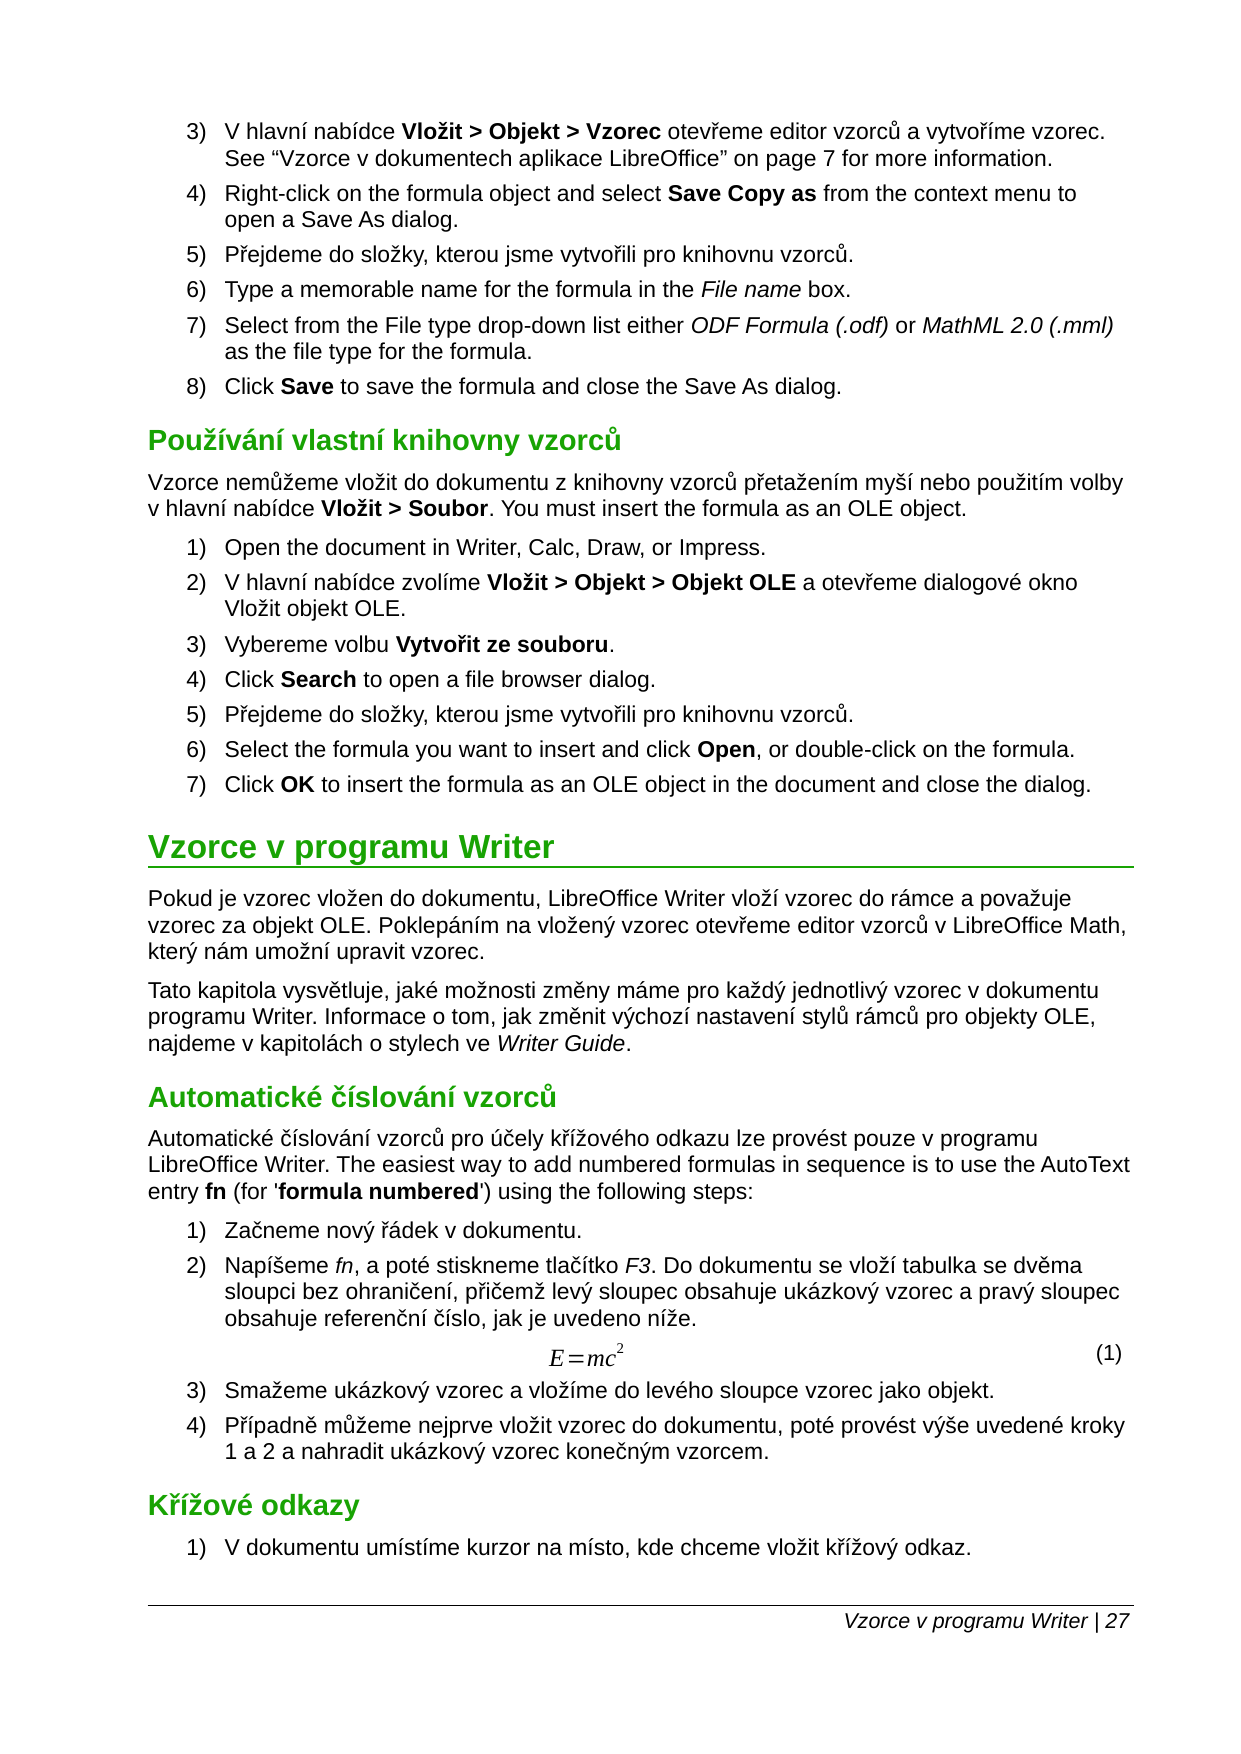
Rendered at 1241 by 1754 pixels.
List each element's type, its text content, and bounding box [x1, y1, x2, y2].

text Automatické číslování vzorců pro účely křížového odkazu lze provést pouze v programu LibreOffice Writer. The easiest way to add numbered formulas in sequence is to use the AutoText entry fn (for 'formula numbered') using the following steps: [148, 1125, 1134, 1204]
subtitle Křížové odkazy [148, 1488, 1134, 1522]
list Přejdeme do složky, kterou jsme vytvořili pro knihovnu vzorců. [207, 241, 1134, 268]
list V hlavní nabídce Vložit > Objekt > Vzorec otevřeme editor vzorců a vytvoříme vzorec. See “Formulas in LibreOffice documents” on page 6 for more information. [207, 118, 1134, 171]
list Right-click on the formula object and select Save Copy as from the context menu to open a Save As dialog. [207, 180, 1134, 232]
subtitle Používání vlastní knihovny vzorců [148, 423, 1134, 457]
subtitle Vzorce v programu Writer [148, 827, 1134, 866]
list Click OK to insert the formula as an OLE object in the document and close the dialog. [207, 771, 1134, 798]
list Začneme nový řádek v dokumentu. [207, 1217, 1134, 1243]
list Type a memorable name for the formula in the File name box. [207, 276, 1134, 303]
table_header (1) [1024, 1340, 1134, 1371]
list Open the document in Writer, Calc, Draw, or Impress. [207, 534, 1134, 560]
text Tato kapitola vysvětluje, jaké možnosti změny máme pro každý jednotlivý vzorec v dokumentu programu Writer. Informace o tom, jak změnit výchozí nastavení stylů rámců pro objekty OLE, najdeme v kapitolách o stylech ve Writer Guide. [148, 977, 1134, 1056]
list V dokumentu umístíme kurzor na místo, kde chceme vložit křížový odkaz. [207, 1534, 1134, 1560]
table_header [148, 1340, 1024, 1371]
list Click Search to open a file browser dialog. [207, 666, 1134, 692]
list Select the formula you want to insert and click Open, or double-click on the formula. [207, 736, 1134, 762]
list Select from the File type drop-down list either ODF Formula (.odf) or MathML 2.0 (.mml) as the file type for the formula. [207, 312, 1134, 364]
list V hlavní nabídce zvolíme Vložit > Objekt > Objekt OLE a otevřeme dialogové okno Vložit objekt OLE. [207, 569, 1134, 622]
list Případně můžeme nejprve vložit vzorec do dokumentu, poté provést výše uvedené kroky 1 a 2 a nahradit ukázkový vzorec konečným vzorcem. [207, 1412, 1134, 1465]
list Smažeme ukázkový vzorec a vložíme do levého sloupce vzorec jako objekt. [207, 1377, 1134, 1403]
text Vzorce nemůžeme vložit do dokumentu z knihovny vzorců přetažením myší nebo použitím volby v hlavní nabídce Vložit > Soubor. You must insert the formula as an OLE object. [148, 468, 1134, 521]
subtitle Automatické číslování vzorců [148, 1080, 1134, 1113]
list Click Save to save the formula and close the Save As dialog. [207, 373, 1134, 399]
list Vybereme volbu Vytvořit ze souboru. [207, 631, 1134, 657]
list Přejdeme do složky, kterou jsme vytvořili pro knihovnu vzorců. [207, 701, 1134, 727]
list Napíšeme fn, a poté stiskneme tlačítko F3. Do dokumentu se vloží tabulka se dvěma sloupci bez ohraničení, přičemž levý sloupec obsahuje ukázkový vzorec a pravý sloupec obsahuje referenční číslo, jak je uvedeno níže. [207, 1252, 1134, 1331]
text Pokud je vzorec vložen do dokumentu, LibreOffice Writer vloží vzorec do rámce a považuje vzorec za objekt OLE. Poklepáním na vložený vzorec otevřeme editor vzorců v LibreOffice Math, který nám umožní upravit vzorec. [148, 885, 1134, 964]
